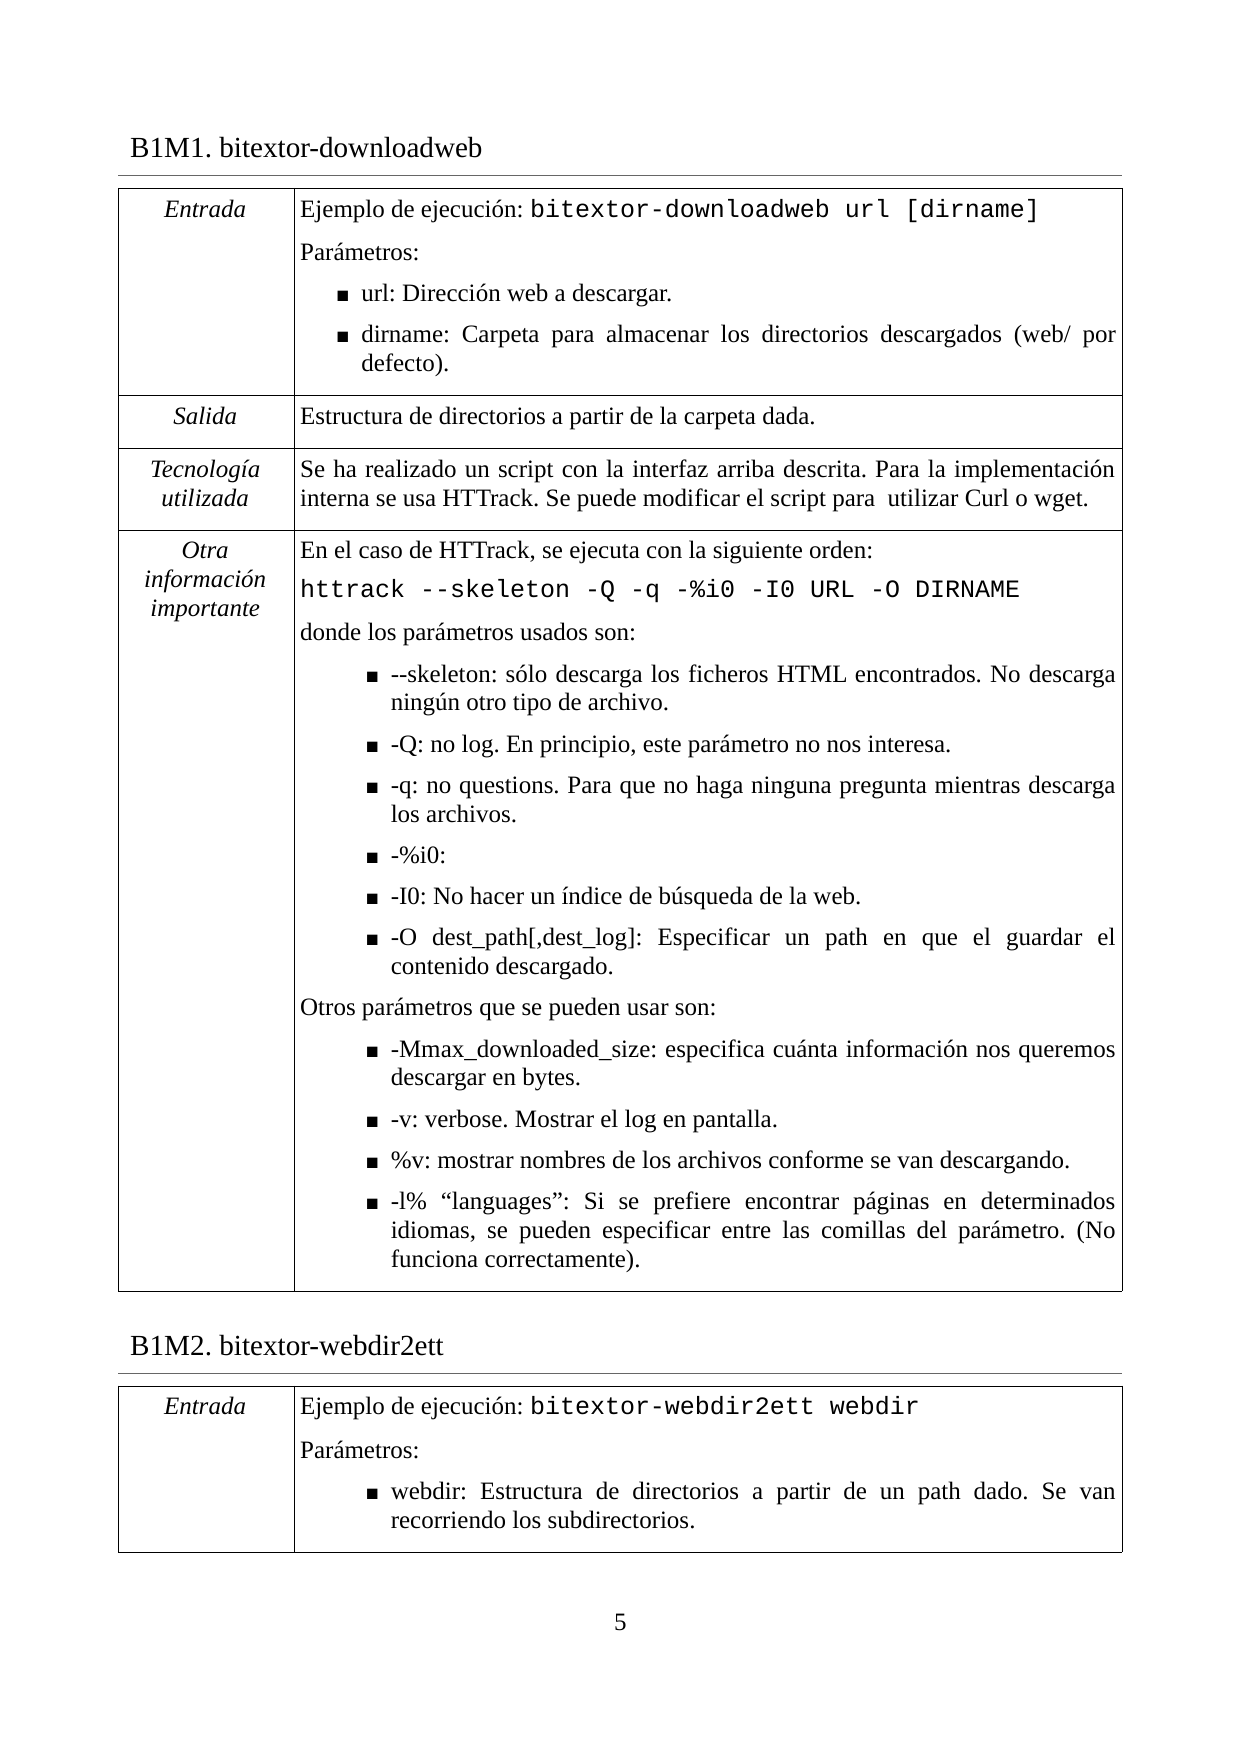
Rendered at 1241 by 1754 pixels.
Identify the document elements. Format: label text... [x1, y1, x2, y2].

table_cell Salida [119, 396, 294, 448]
subtitle B1M1. bitextor-downloadweb [118, 118, 1122, 175]
table_cell Otra información importante [119, 531, 294, 1291]
table_header Ejemplo de ejecución: bitextor-webdir2ett webdir Parámetros: webdir: Estructura de directorios a partir de un path dado. Se van recorriendo los subdirectorios. [295, 1387, 1122, 1552]
subtitle B1M2. bitextor-webdir2ett [118, 1316, 1122, 1373]
table_header Ejemplo de ejecución: bitextor-downloadweb url [dirname] Parámetros: url: Dirección web a descargar. dirname: Carpeta para almacenar los directorios descargados (web/ por defecto). [295, 189, 1122, 395]
table_cell Estructura de directorios a partir de la carpeta dada. [295, 396, 1122, 448]
table_cell Se ha realizado un script con la interfaz arriba descrita. Para la implementación interna se usa HTTrack. Se puede modificar el script para utilizar Curl o wget. [295, 449, 1122, 529]
table_header Entrada [119, 189, 294, 395]
table_cell Tecnología utilizada [119, 449, 294, 529]
table_cell En el caso de HTTrack, se ejecuta con la siguiente orden: httrack --skeleton -Q -q -%i0 -I0 URL -O DIRNAME donde los parámetros usados son: --skeleton: sólo descarga los ficheros HTML encontrados. No descarga ningún otro tipo de archivo. -Q: no log. En principio, este parámetro no nos interesa. -q: no questions. Para que no haga ninguna pregunta mientras descarga los archivos. -%i0: -I0: No hacer un índice de búsqueda de la web. -O dest_path[,dest_log]: Especificar un path en que el guardar el contenido descargado. Otros parámetros que se pueden usar son: -Mmax_downloaded_size: especifica cuánta información nos queremos descargar en bytes. -v: verbose. Mostrar el log en pantalla. %v: mostrar nombres de los archivos conforme se van descargando. -l% “languages”: Si se prefiere encontrar páginas en determinados idiomas, se pueden especificar entre las comillas del parámetro. (No funciona correctamente). [295, 531, 1122, 1291]
table_header Entrada [119, 1387, 294, 1552]
